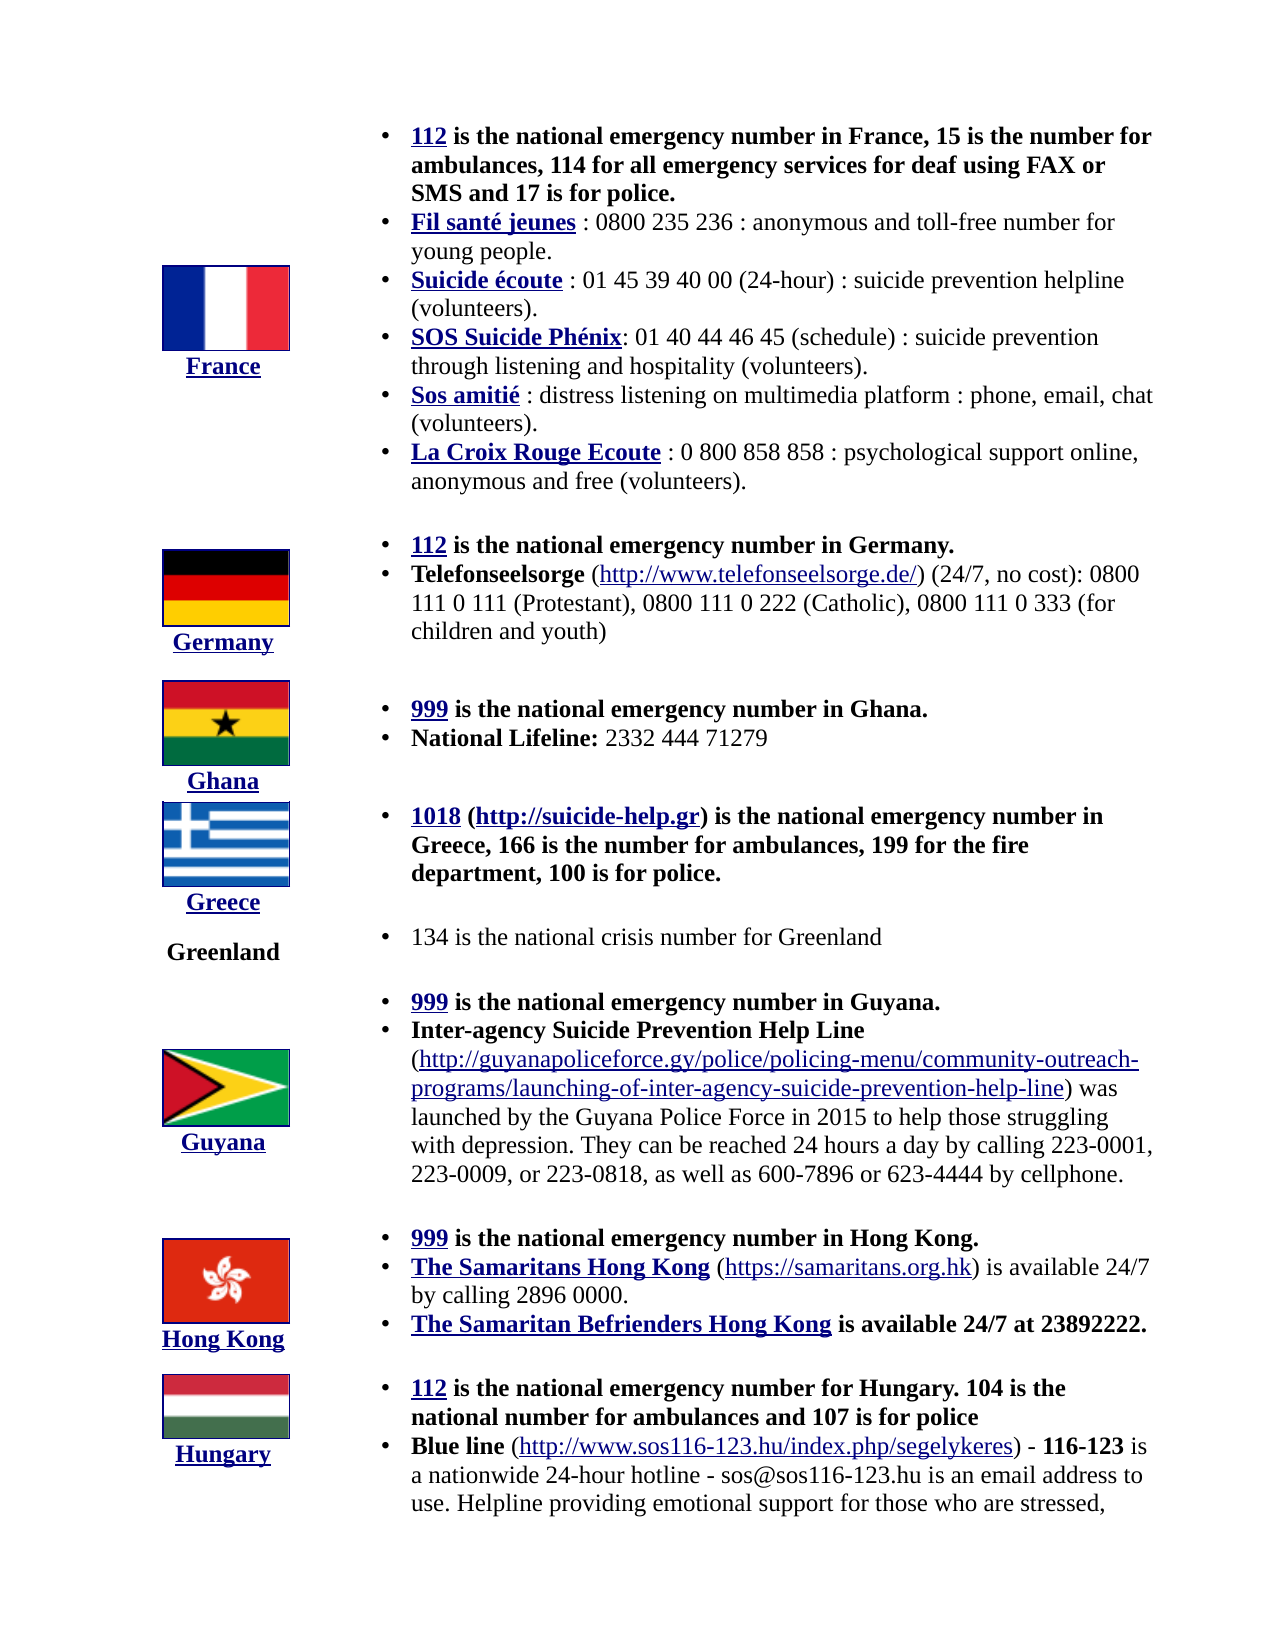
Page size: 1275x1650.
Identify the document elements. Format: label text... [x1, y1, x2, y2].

table_cell 134 is the national crisis number for Greenland [334, 920, 1157, 984]
table_cell Greenland [118, 920, 334, 984]
table_cell France [118, 118, 334, 527]
table_cell Guyana [118, 984, 334, 1220]
table_cell 999 is the national emergency number in Ghana. National Lifeline: 2332 444 71279 [334, 678, 1157, 798]
table_cell Germany [118, 527, 334, 677]
table_cell 112 is the national emergency number in France, 15 is the number for ambulances, 114 for all emergency services for deaf using FAX or SMS and 17 is for police. Fil santé jeunes : 0800 235 236 : anonymous and toll-free number for young people. Suicide écoute : 01 45 39 40 00 (24-hour) : suicide prevention helpline (volunteers). SOS Suicide Phénix: 01 40 44 46 45 (schedule) : suicide prevention through listening and hospitality (volunteers). Sos amitié : distress listening on multimedia platform : phone, email, chat (volunteers). La Croix Rouge Ecoute : 0 800 858 858 : psychological support online, anonymous and free (volunteers). [334, 118, 1157, 527]
table_cell 999 is the national emergency number in Hong Kong. The Samaritans Hong Kong (https://samaritans.org.hk) is available 24/7 by calling 2896 0000. The Samaritan Befrienders Hong Kong is available 24/7 at 23892222. [334, 1220, 1157, 1371]
table_cell Hong Kong [118, 1220, 334, 1371]
table_cell Hungary [118, 1371, 334, 1520]
picture [164, 1240, 289, 1322]
picture [164, 1050, 289, 1125]
table_cell Ghana [118, 678, 334, 798]
picture [164, 551, 289, 625]
table_cell 999 is the national emergency number in Guyana. Inter-agency Suicide Prevention Help Line (http://guyanapoliceforce.gy/police/policing-menu/community-outreach-programs/launching-of-inter-agency-suicide-prevention-help-line) was launched by the Guyana Police Force in 2015 to help those struggling with depression. They can be reached 24 hours a day by calling 223-0001, 223-0009, or 223-0818, as well as 600-7896 or 623-4444 by cellphone. [334, 984, 1157, 1220]
table_cell 112 is the national emergency number for Hungary. 104 is the national number for ambulances and 107 is for police Blue line (http://www.sos116-123.hu/index.php/segelykeres) - 116-123 is a nationwide 24-hour hotline - sos@sos116-123.hu is an email address to use. Helpline providing emotional support for those who are stressed, [334, 1371, 1157, 1520]
table_cell Greece [118, 798, 334, 919]
table_cell 112 is the national emergency number in Germany. Telefonseelsorge (http://www.telefonseelsorge.de/) (24/7, no cost): 0800 111 0 111 (Protestant), 0800 111 0 222 (Catholic), 0800 111 0 333 (for children and youth) [334, 527, 1157, 677]
picture [164, 682, 289, 765]
picture [164, 267, 289, 350]
picture [164, 1375, 289, 1438]
picture [164, 803, 289, 886]
table_cell 1018 (http://suicide-help.gr) is the national emergency number in Greece, 166 is the number for ambulances, 199 for the fire department, 100 is for police. [334, 798, 1157, 919]
